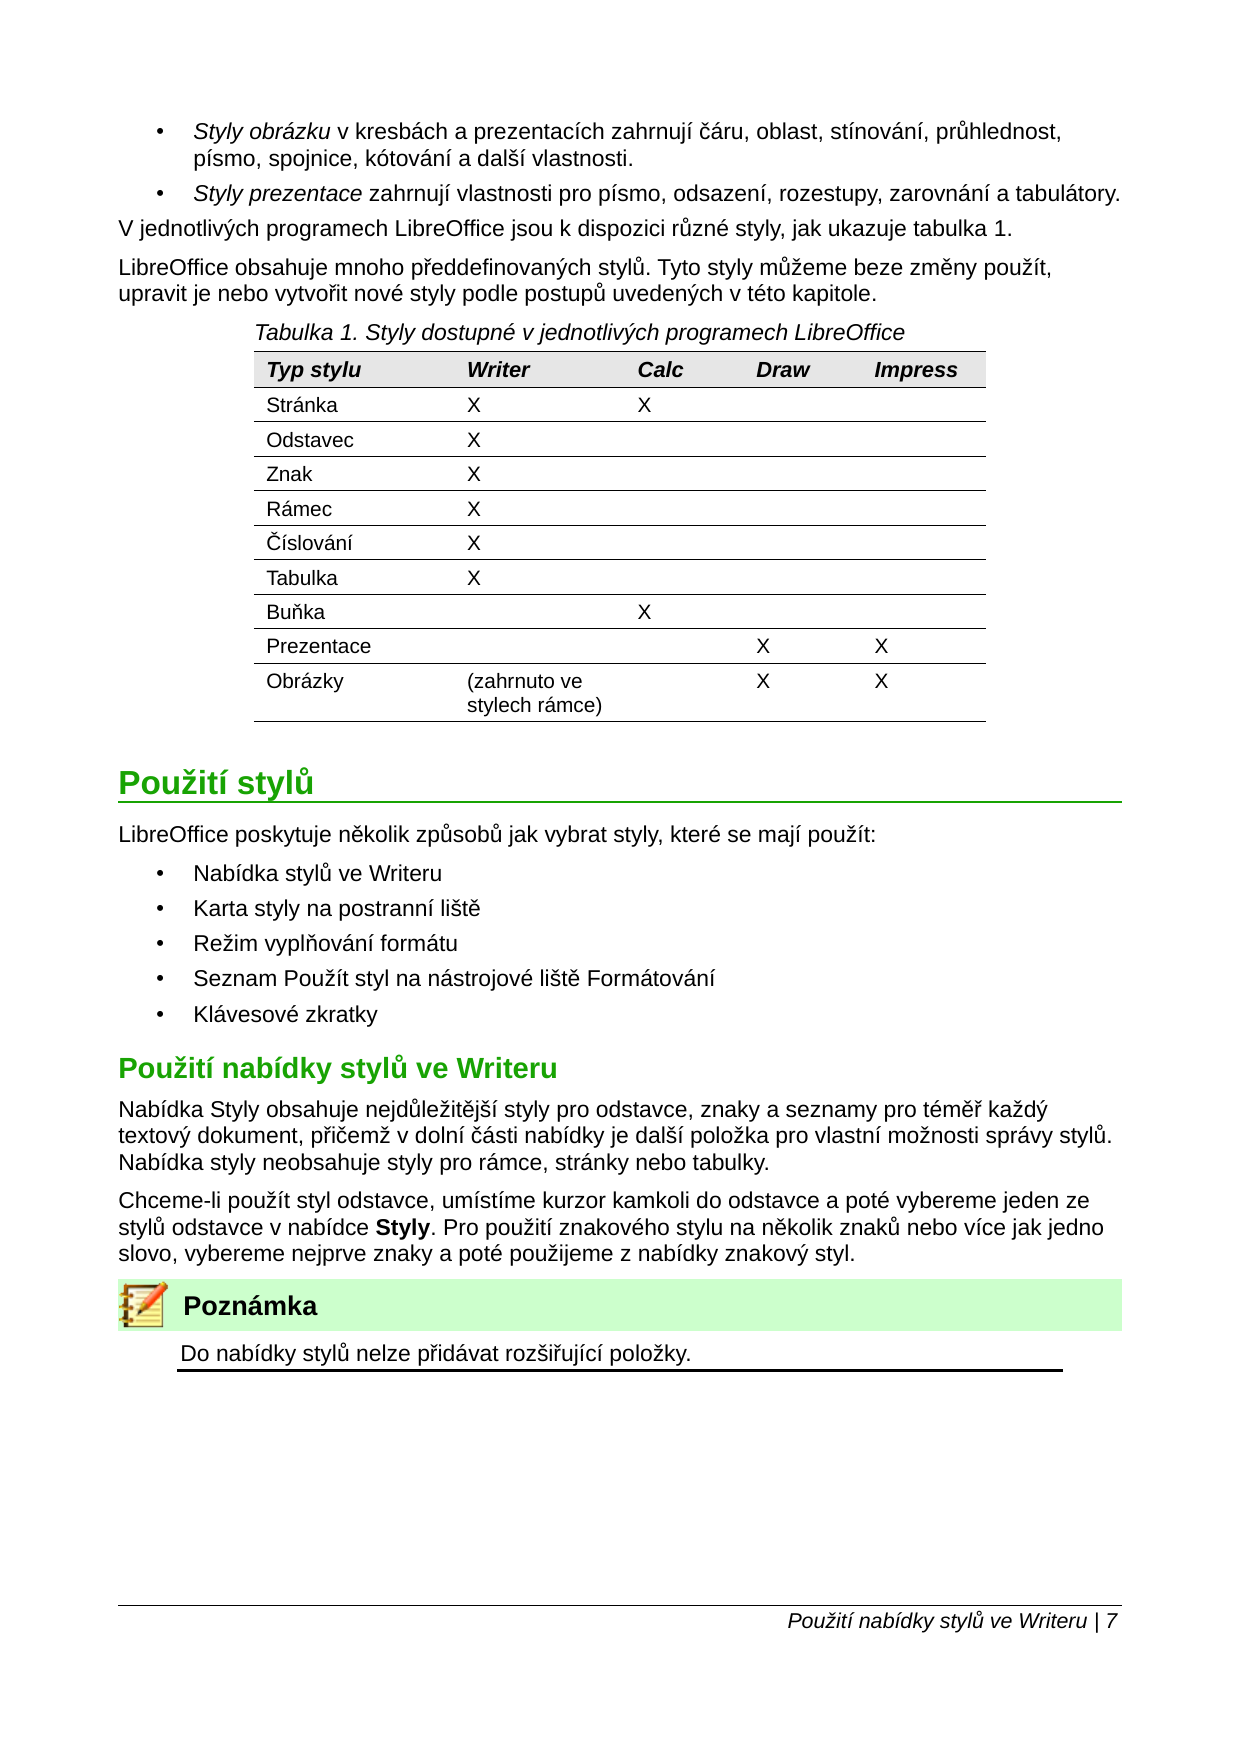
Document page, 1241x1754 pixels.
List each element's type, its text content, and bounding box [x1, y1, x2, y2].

table_cell Prezentace [254, 629, 455, 663]
table_cell X [862, 629, 986, 663]
table_cell [744, 560, 862, 594]
text V jednotlivých programech LibreOffice jsou k dispozici různé styly, jak ukazuje tabulka 1. [118, 215, 1122, 241]
text LibreOffice poskytuje několik způsobů jak vybrat styly, které se mají použít: [118, 821, 1122, 847]
table_cell X [862, 664, 986, 721]
list Klávesové zkratky [156, 1001, 1122, 1027]
table_cell X [455, 422, 626, 456]
table_cell X [626, 388, 744, 421]
table_cell X [744, 629, 862, 663]
table_cell X [626, 595, 744, 628]
table_cell [744, 457, 862, 490]
table_cell Znak [254, 457, 455, 490]
list Karta styly na postranní liště [156, 895, 1122, 921]
list Nabídka stylů ve Writeru [156, 860, 1122, 886]
table_header Writer [455, 352, 626, 387]
table_cell (zahrnuto ve stylech rámce) [455, 664, 626, 721]
table_cell X [455, 560, 626, 594]
table_cell [744, 422, 862, 456]
table_cell [744, 491, 862, 525]
table_header Draw [744, 352, 862, 387]
text Tabulka 1. Styly dostupné v jednotlivých programech LibreOffice [254, 319, 1122, 345]
text Chceme-li použít styl odstavce, umístíme kurzor kamkoli do odstavce a poté vybereme jeden ze stylů odstavce v nabídce Styly. Pro použití znakového stylu na několik znaků nebo více jak jedno slovo, vybereme nejprve znaky a poté použijeme z nabídky znakový styl. [118, 1187, 1122, 1267]
table_cell X [455, 526, 626, 559]
subtitle Použití stylů [118, 763, 1122, 801]
text LibreOffice obsahuje mnoho předdefinovaných stylů. Tyto styly můžeme beze změny použít, upravit je nebo vytvořit nové styly podle postupů uvedených v této kapitole. [118, 254, 1122, 306]
table_cell [455, 595, 626, 628]
table_cell Stránka [254, 388, 455, 421]
table_cell X [455, 491, 626, 525]
table_cell [862, 560, 986, 594]
table_cell [626, 629, 744, 663]
table_cell [862, 595, 986, 628]
table_cell X [455, 457, 626, 490]
list Režim vyplňování formátu [156, 930, 1122, 957]
table_cell Buňka [254, 595, 455, 628]
table_cell [626, 422, 744, 456]
table_cell Rámec [254, 491, 455, 525]
table_cell Odstavec [254, 422, 455, 456]
table_cell [862, 526, 986, 559]
list Styly obrázku v kresbách a prezentacích zahrnují čáru, oblast, stínování, průhlednost, písmo, spojnice, kótování a další vlastnosti. [156, 118, 1122, 171]
picture [119, 1280, 170, 1331]
table_cell [744, 595, 862, 628]
table_cell Tabulka [254, 560, 455, 594]
table_cell [862, 491, 986, 525]
subtitle Použití nabídky stylů ve Writeru [118, 1051, 1122, 1084]
table_header Calc [626, 352, 744, 387]
table_cell [626, 457, 744, 490]
table_cell [862, 457, 986, 490]
text Nabídka Styly obsahuje nejdůležitější styly pro odstavce, znaky a seznamy pro téměř každý textový dokument, přičemž v dolní části nabídky je další položka pro vlastní možnosti správy stylů. Nabídka styly neobsahuje styly pro rámce, stránky nebo tabulky. [118, 1096, 1122, 1175]
subtitle Poznámka [118, 1279, 1122, 1331]
table_cell [455, 629, 626, 663]
table_header Typ stylu [254, 352, 455, 387]
table_cell [744, 526, 862, 559]
table_cell [744, 388, 862, 421]
table_cell [626, 526, 744, 559]
list Styly prezentace zahrnují vlastnosti pro písmo, odsazení, rozestupy, zarovnání a tabulátory. [156, 180, 1122, 206]
table_cell X [455, 388, 626, 421]
table_cell [626, 491, 744, 525]
list Seznam Použít styl na nástrojové liště Formátování [156, 965, 1122, 992]
table_cell Číslování [254, 526, 455, 559]
text Do nabídky stylů nelze přidávat rozšiřující položky. [177, 1337, 1063, 1369]
table_cell [626, 560, 744, 594]
table_cell X [744, 664, 862, 721]
table_cell Obrázky [254, 664, 455, 721]
table_cell [862, 422, 986, 456]
table_cell [626, 664, 744, 721]
table_header Impress [862, 352, 986, 387]
table_cell [862, 388, 986, 421]
